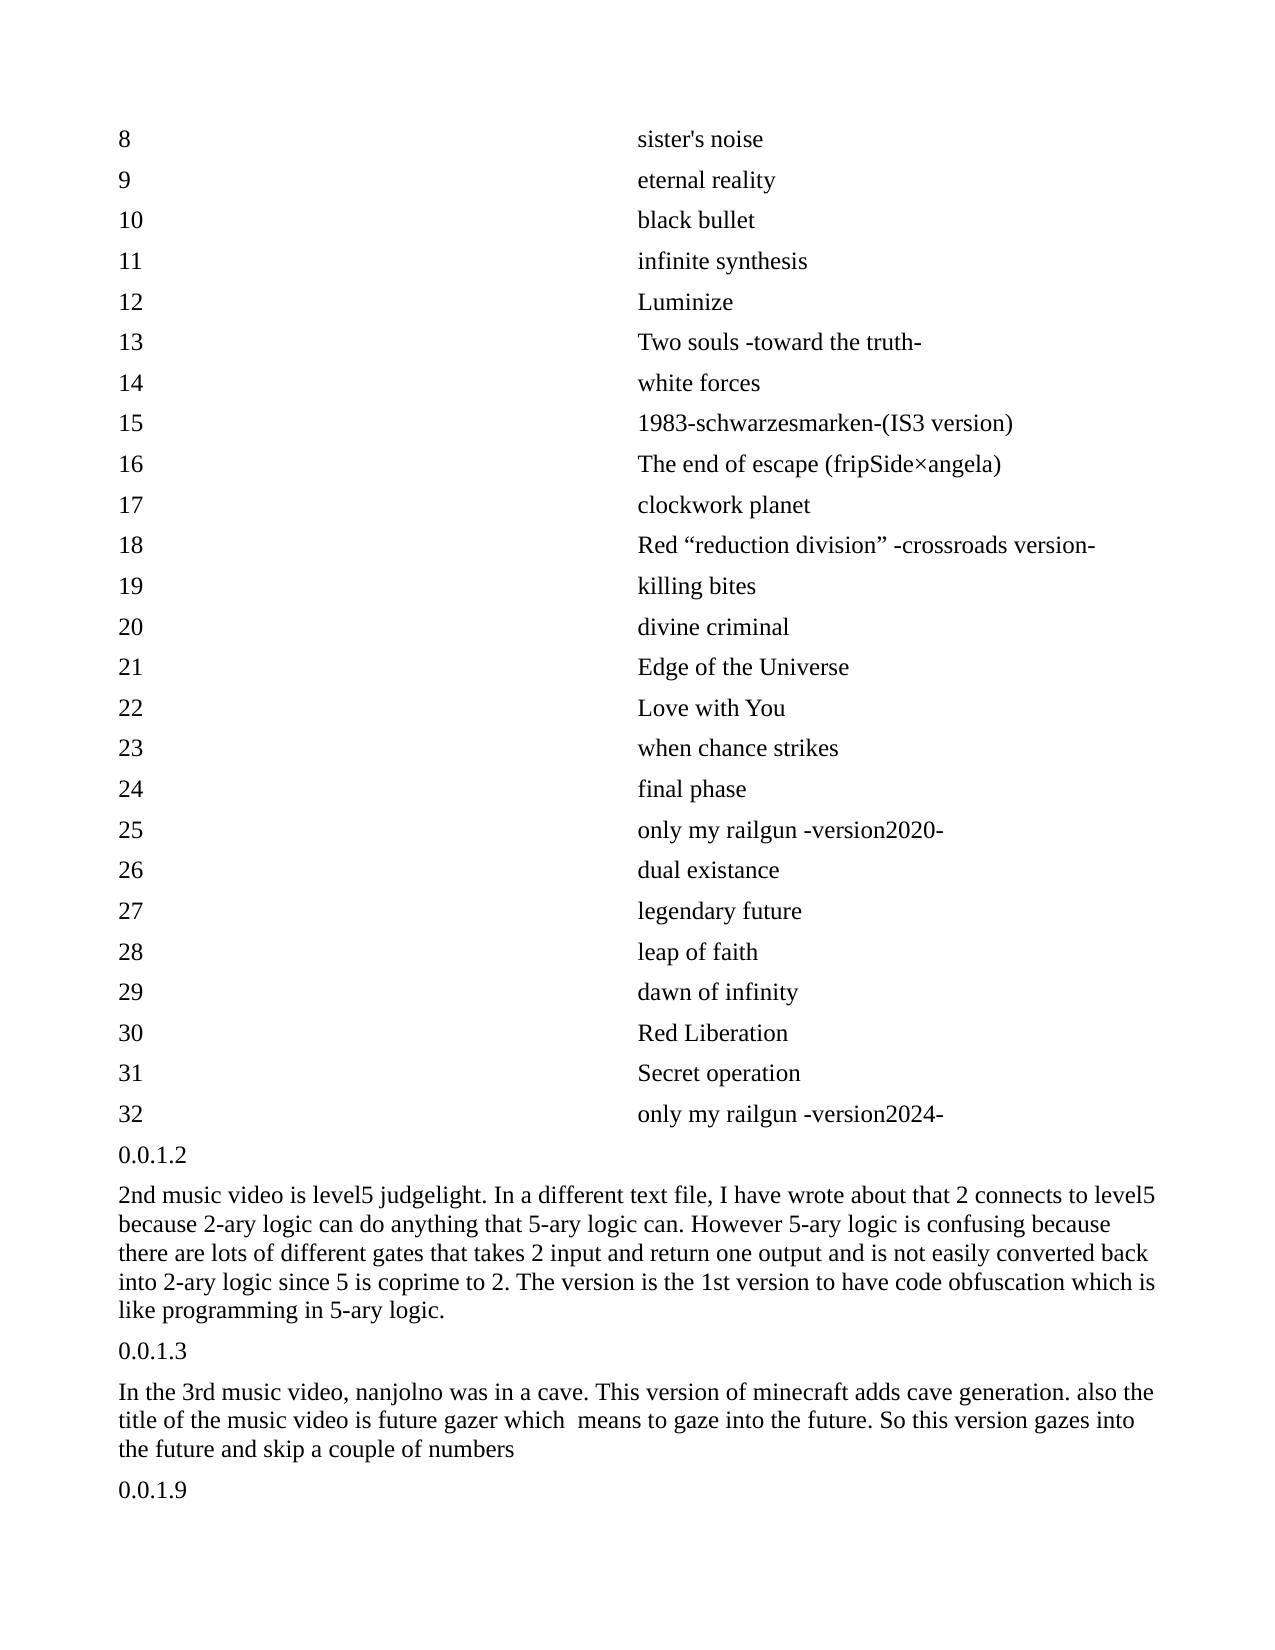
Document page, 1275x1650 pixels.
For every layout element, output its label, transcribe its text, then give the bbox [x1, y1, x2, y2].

table_cell white forces [638, 362, 1157, 402]
table_cell 26 [118, 849, 637, 890]
table_cell 8 [118, 118, 637, 159]
table_cell dual existance [638, 849, 1157, 890]
table_cell Love with You [638, 687, 1157, 727]
table_cell 11 [118, 240, 637, 281]
table_cell 32 [118, 1093, 637, 1134]
table_cell Red Liberation [638, 1012, 1157, 1052]
table_cell 17 [118, 484, 637, 524]
table_cell sister's noise [638, 118, 1157, 159]
table_cell 30 [118, 1012, 637, 1052]
table_cell 28 [118, 931, 637, 971]
table_cell 12 [118, 281, 637, 321]
table_cell only my railgun -version2020- [638, 809, 1157, 849]
table_cell 15 [118, 403, 637, 443]
table_cell Two souls -toward the truth- [638, 321, 1157, 362]
table_cell 20 [118, 606, 637, 646]
table_cell 27 [118, 890, 637, 931]
table_cell Luminize [638, 281, 1157, 321]
table_cell 31 [118, 1053, 637, 1093]
table_cell Secret operation [638, 1053, 1157, 1093]
table_cell 22 [118, 687, 637, 727]
table_cell 16 [118, 443, 637, 484]
text In the 3rd music video, nanjolno was in a cave. This version of minecraft adds cave generation. also the title of the music video is future gazer which means to gaze into the future. So this version gazes into the future and skip a couple of numbers [118, 1377, 1157, 1463]
table_cell divine criminal [638, 606, 1157, 646]
text 0.0.1.2 [118, 1140, 1157, 1168]
table_cell 13 [118, 321, 637, 362]
table_cell 21 [118, 646, 637, 687]
table_cell 14 [118, 362, 637, 402]
table_cell eternal reality [638, 159, 1157, 199]
table_cell killing bites [638, 565, 1157, 606]
table_cell infinite synthesis [638, 240, 1157, 281]
text 2nd music video is level5 judgelight. In a different text file, I have wrote about that 2 connects to level5 because 2-ary logic can do anything that 5-ary logic can. However 5-ary logic is confusing because there are lots of different gates that takes 2 input and return one output and is not easily converted back into 2-ary logic since 5 is coprime to 2. The version is the 1st version to have code obfuscation which is like programming in 5-ary logic. [118, 1180, 1157, 1324]
table_cell The end of escape (fripSide×angela) [638, 443, 1157, 484]
table_cell 25 [118, 809, 637, 849]
table_cell legendary future [638, 890, 1157, 931]
table_cell Red “reduction division” -crossroads version- [638, 524, 1157, 565]
text 0.0.1.9 [118, 1475, 1157, 1503]
table_cell final phase [638, 768, 1157, 809]
table_cell leap of faith [638, 931, 1157, 971]
table_cell 23 [118, 728, 637, 768]
text 0.0.1.3 [118, 1336, 1157, 1365]
table_cell 19 [118, 565, 637, 606]
table_cell Edge of the Universe [638, 646, 1157, 687]
table_cell black bullet [638, 199, 1157, 240]
table_cell clockwork planet [638, 484, 1157, 524]
table_cell only my railgun -version2024- [638, 1093, 1157, 1134]
table_cell 10 [118, 199, 637, 240]
table_cell 29 [118, 971, 637, 1012]
table_cell 24 [118, 768, 637, 809]
table_cell 9 [118, 159, 637, 199]
table_cell when chance strikes [638, 728, 1157, 768]
table_cell dawn of infinity [638, 971, 1157, 1012]
table_cell 18 [118, 524, 637, 565]
table_cell 1983-schwarzesmarken-(IS3 version) [638, 403, 1157, 443]
